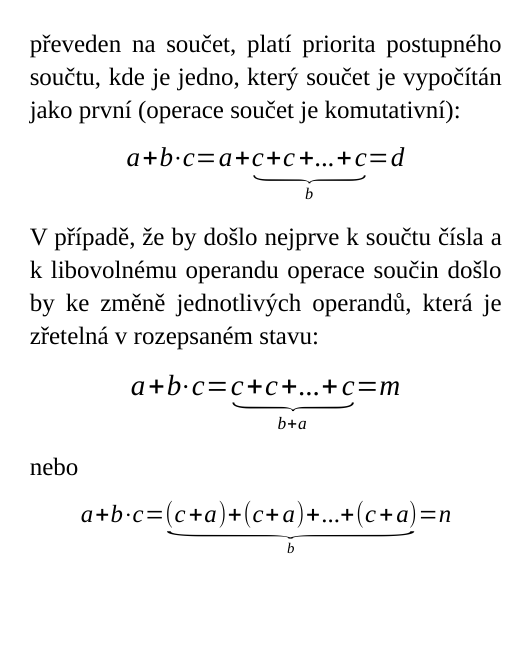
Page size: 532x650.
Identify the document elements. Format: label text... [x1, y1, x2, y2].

text nebo [29, 452, 502, 481]
text V případě, že by došlo nejprve k součtu čísla a k libovolnému operandu operace součin došlo by ke změně jednotlivých operandů, která je zřetelná v rozepsaném stavu: [29, 222, 502, 350]
text převeden na součet, platí priorita postupného součtu, kde je jedno, který součet je vypočítán jako první (operace součet je komutativní): [29, 29, 502, 124]
